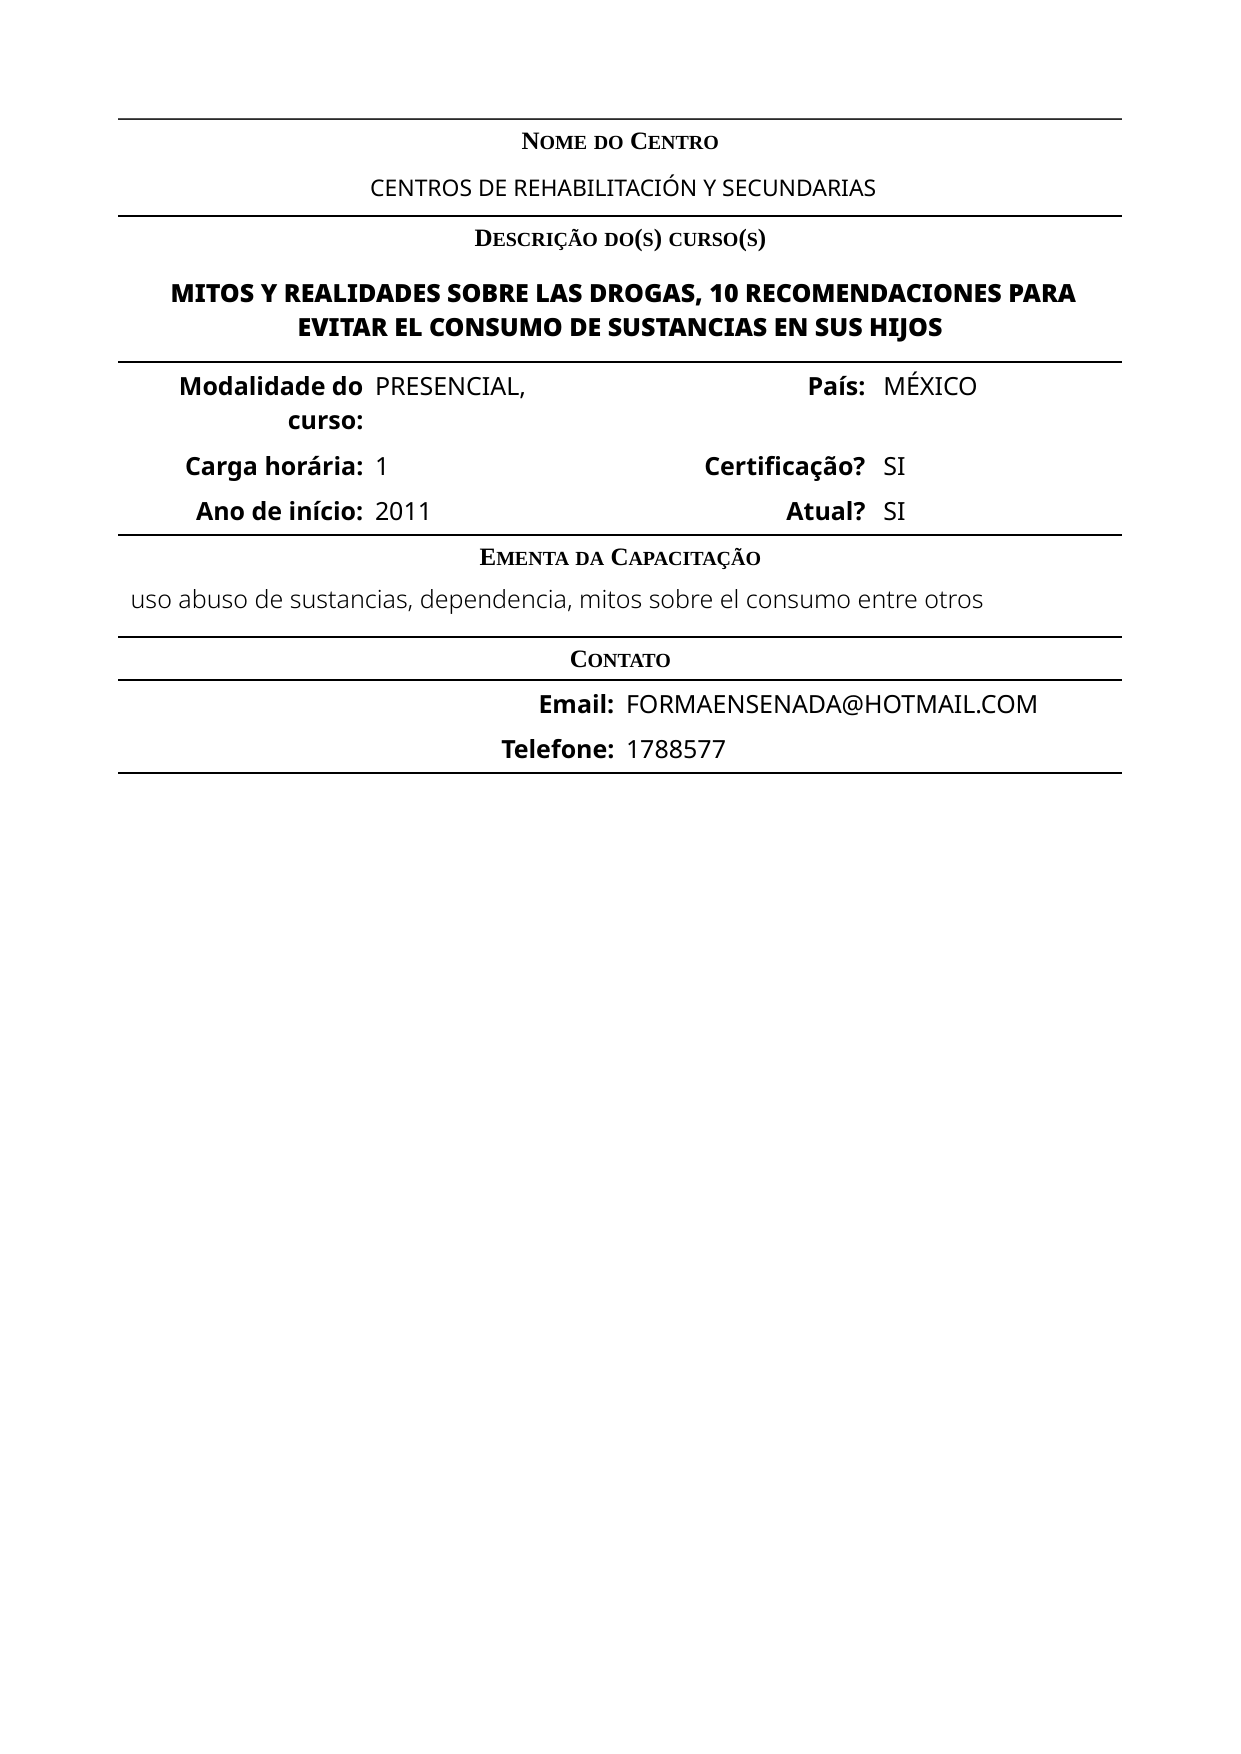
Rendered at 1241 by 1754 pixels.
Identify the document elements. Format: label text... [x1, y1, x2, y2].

table_cell SI [871, 443, 1122, 488]
table_cell Contato [118, 638, 1122, 678]
table_cell Telefone: [118, 726, 620, 772]
table_cell Certificação? [620, 443, 871, 488]
table_cell MITOS Y REALIDADES SOBRE LAS DROGAS, 10 RECOMENDACIONES PARA EVITAR EL CONSUMO DE SUSTANCIAS EN SUS HIJOS [118, 258, 1122, 361]
table_cell SI [871, 488, 1122, 534]
table_cell Email: [118, 681, 620, 726]
table_header Nome do Centro [118, 121, 1122, 160]
table_cell PRESENCIAL, [369, 363, 620, 443]
table_cell Carga horária: [118, 443, 369, 488]
table_cell País: [620, 363, 871, 443]
table_cell MÉXICO [871, 363, 1122, 443]
table_cell 1 [369, 443, 620, 488]
table_cell Descrição do(s) curso(s) [118, 217, 1122, 257]
table_cell Ementa da Capacitação [118, 536, 1122, 576]
table_cell Modalidade do curso: [118, 363, 369, 443]
table_cell Atual? [620, 488, 871, 534]
table_cell 2011 [369, 488, 620, 534]
table_cell Ano de início: [118, 488, 369, 534]
table_cell CENTROS DE REHABILITACIÓN Y SECUNDARIAS [118, 160, 1122, 215]
table_cell USO ABUSO DE SUSTANCIAS, DEPENDENCIA, MITOS SOBRE EL CONSUMO ENTRE OTROS [118, 576, 1122, 636]
table_cell 1788577 [620, 726, 1122, 772]
table_cell FORMAENSENADA@HOTMAIL.COM [620, 681, 1122, 726]
